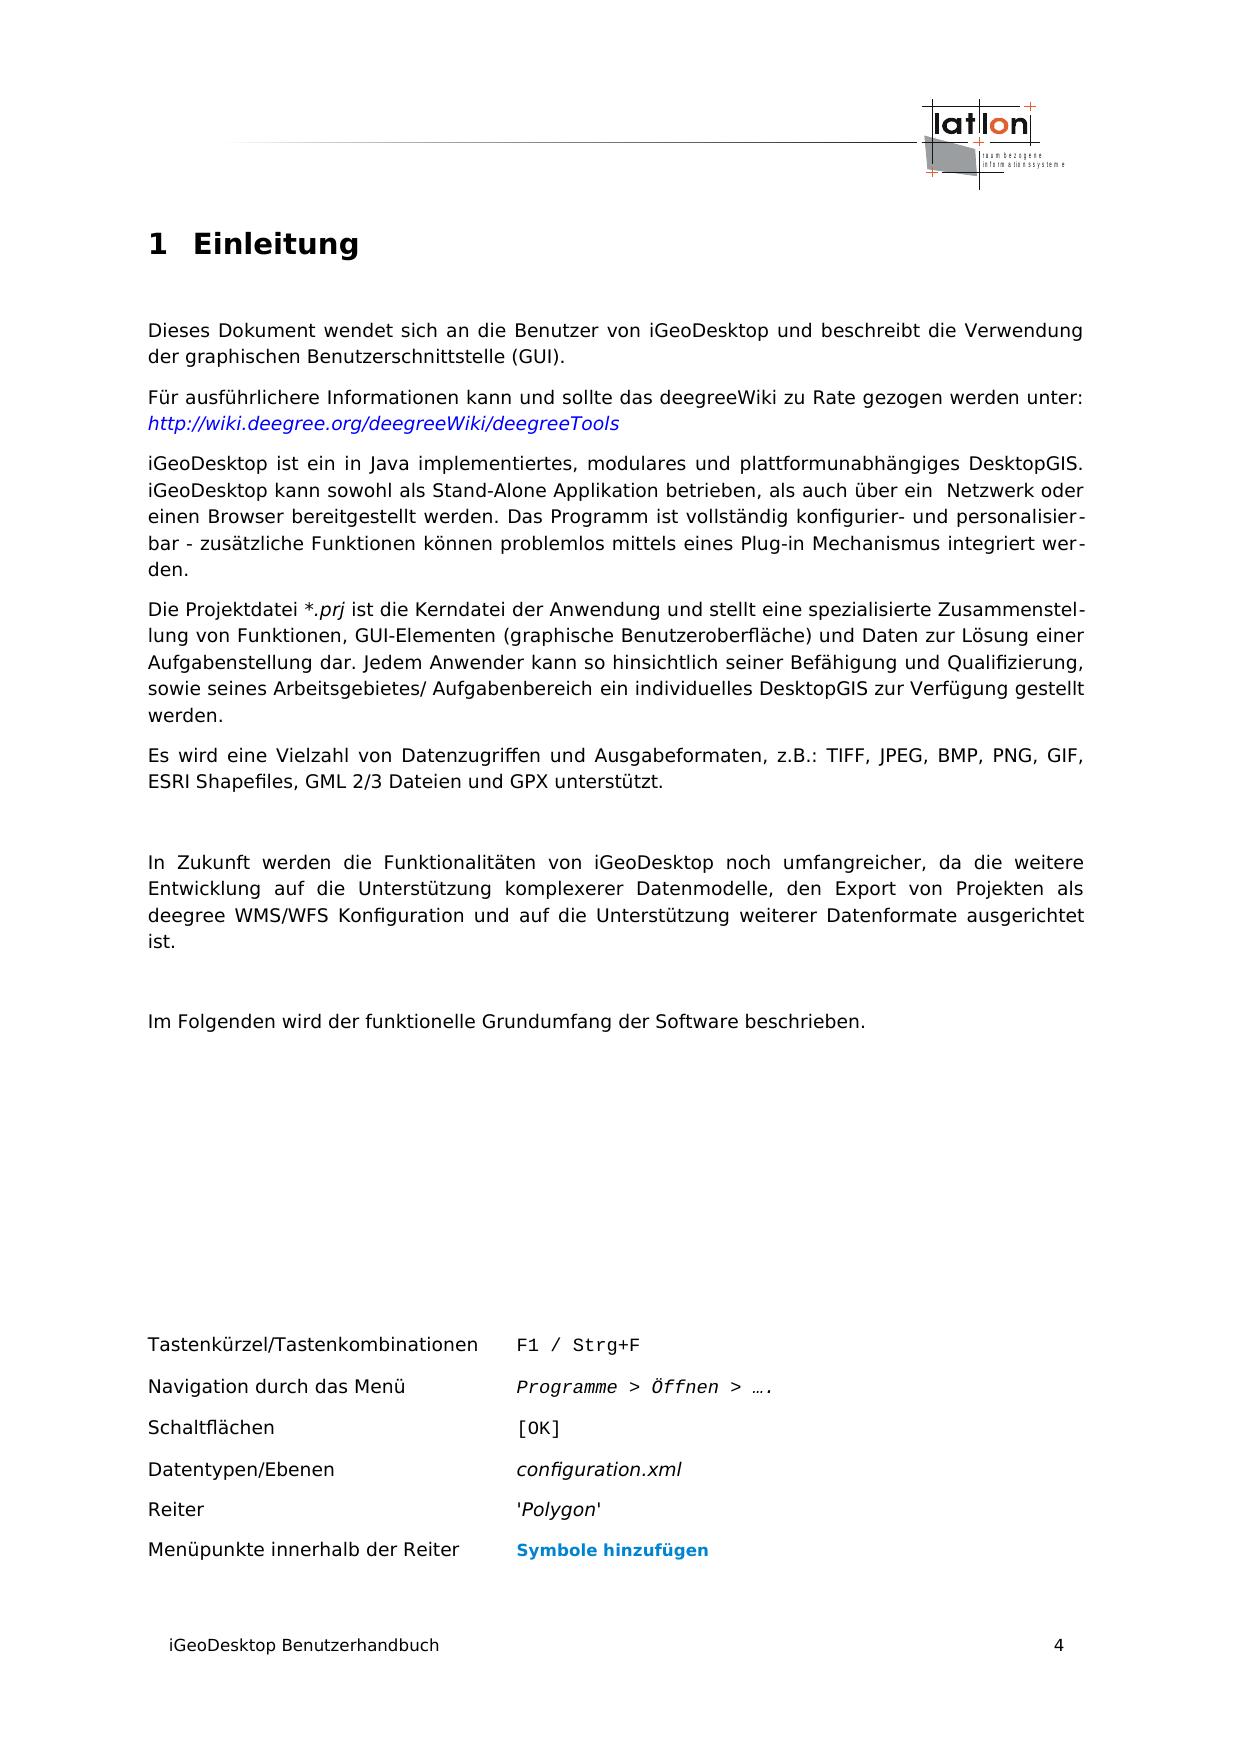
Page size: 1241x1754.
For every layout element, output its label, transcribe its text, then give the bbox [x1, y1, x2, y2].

subtitle Einleitung [148, 227, 1085, 261]
text Schaltflächen [OK] [148, 1417, 1085, 1440]
text In Zukunft werden die Funktionalitäten von iGeoDesktop noch umfangreicher, da die weitere Entwicklung auf die Unterstützung komplexerer Datenmodelle, den Export von Projekten als deegree WMS/WFS Konfiguration und auf die Unterstützung weiterer Datenformate ausgerichtet ist. [148, 852, 1085, 953]
text Menüpunkte innerhalb der Reiter Symbole hinzufügen [148, 1539, 1085, 1561]
text Es wird eine Vielzahl von Datenzugriffen und Ausgabeformaten, z.B.: TIFF, JPEG, BMP, PNG, GIF, ESRI Shapefiles, GML 2/3 Dateien und GPX unterstützt. [148, 745, 1085, 793]
text Tastenkürzel/Tastenkombinationen F1 / Strg+F [148, 1334, 1085, 1357]
text Dieses Dokument wendet sich an die Benutzer von iGeoDesktop und beschreibt die Verwendung der graphischen Benutzerschnittstelle (GUI). [148, 320, 1085, 368]
text Datentypen/Ebenen configuration.xml [148, 1459, 1085, 1481]
text Im Folgenden wird der funktionelle Grundumfang der Software beschrieben. [148, 1011, 1085, 1033]
text Für ausführlichere Informationen kann und sollte das deegreeWiki zu Rate gezogen werden unter: http://wiki.deegree.org/deegreeWiki/deegreeTools [148, 387, 1085, 435]
text iGeoDesktop ist ein in Java implementiertes, modulares und plattformunabhängiges DesktopGIS. iGeoDesktop kann sowohl als Stand-Alone Applikation betrieben, als auch über ein Netzwerk oder einen Browser bereitgestellt werden. Das Programm ist vollständig konfigurier- und personalisier­bar - zusätzliche Funktionen können problemlos mittels eines Plug-in Mechanismus integriert wer­den. [148, 453, 1085, 581]
text Die Projektdatei *.prj ist die Kerndatei der Anwendung und stellt eine spezialisierte Zusammenstel­lung von Funktionen, GUI-Elementen (graphische Benutzeroberfläche) und Daten zur Lösung einer Aufgabenstellung dar. Jedem Anwender kann so hinsichtlich seiner Befähigung und Qualifizierung, sowie seines Arbeitsgebietes/ Aufgabenbereich ein individuelles DesktopGIS zur Verfügung gestellt werden. [148, 599, 1085, 726]
text Reiter 'Polygon' [148, 1499, 1085, 1521]
text Navigation durch das Menü Programme > Öffnen > …. [148, 1376, 1085, 1399]
